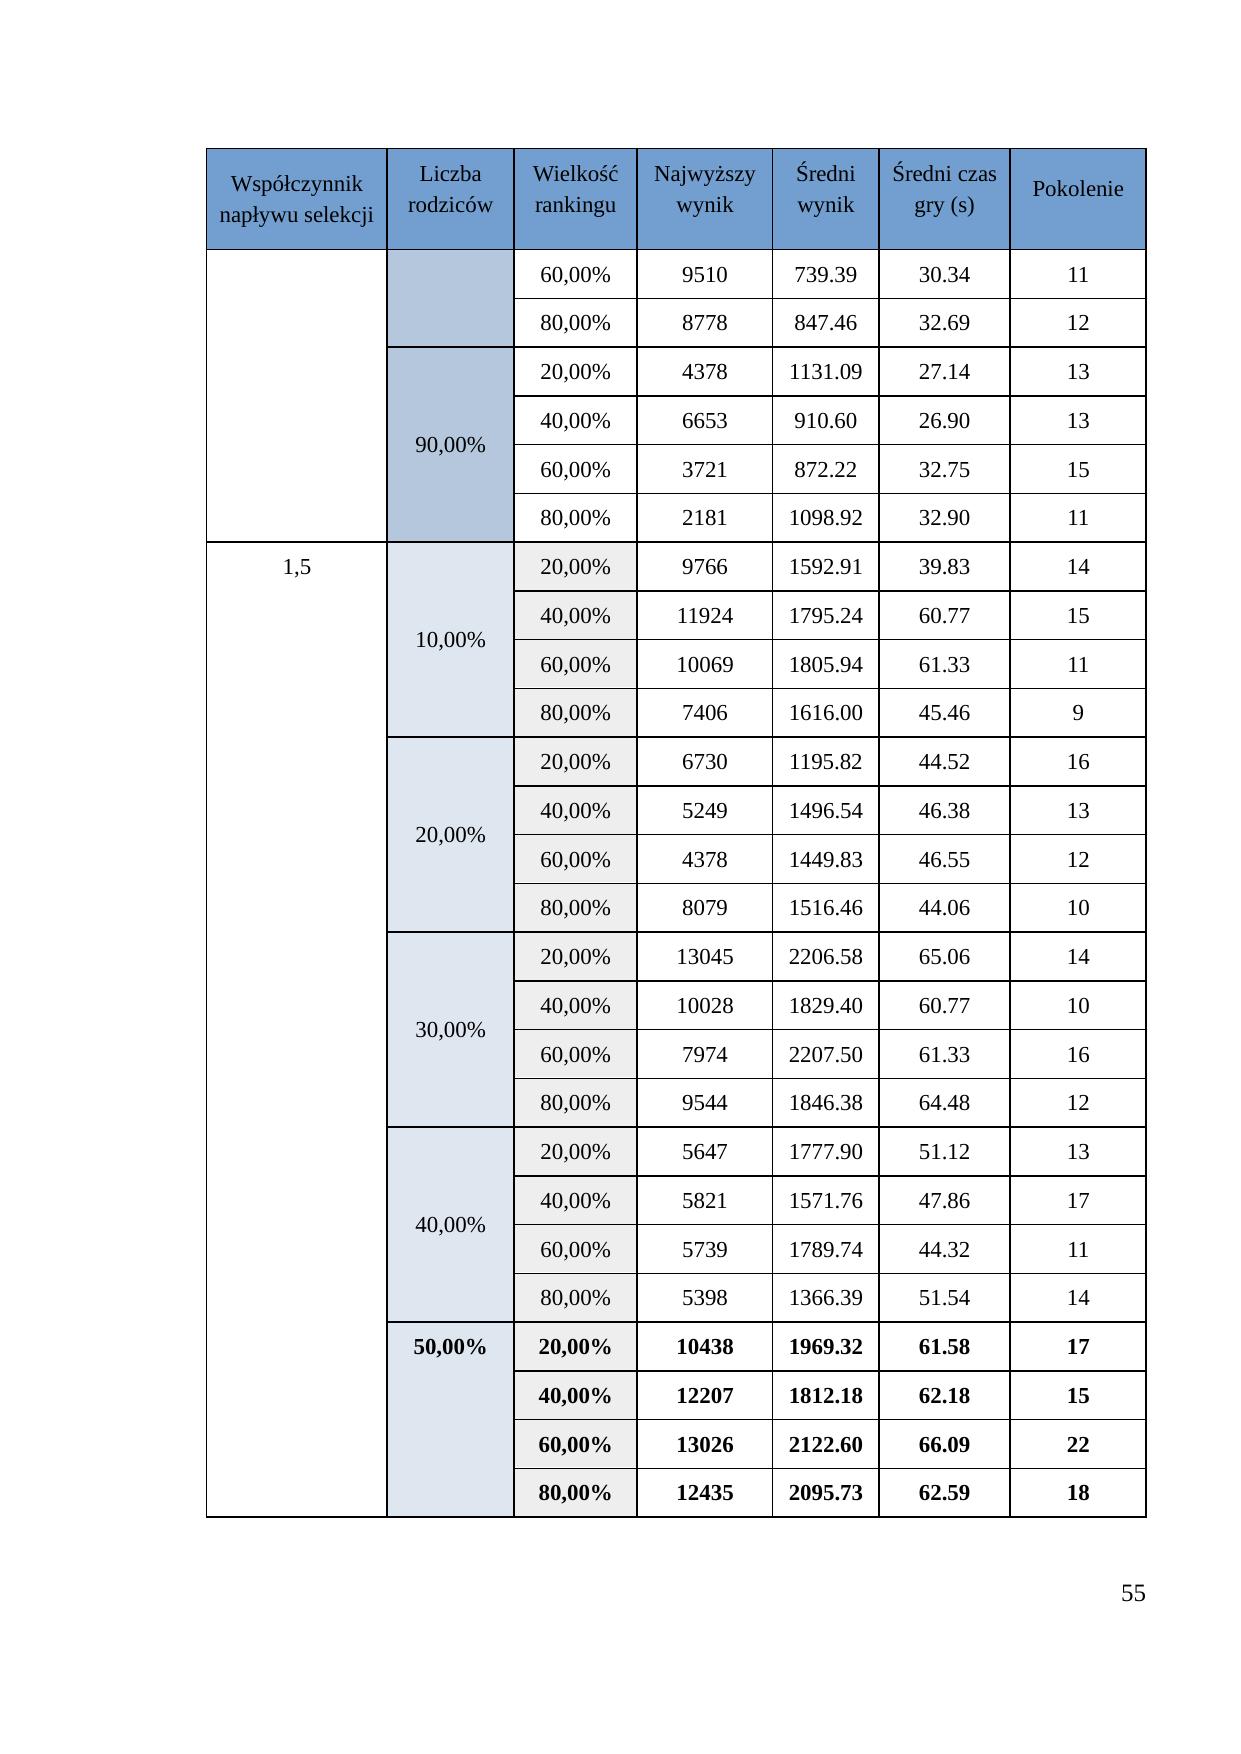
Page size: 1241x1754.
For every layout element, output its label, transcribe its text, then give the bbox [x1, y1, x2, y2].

table_cell 16 [1011, 738, 1145, 785]
table_cell 13 [1011, 787, 1145, 834]
table_cell 51.12 [880, 1128, 1009, 1175]
table_cell 80,00% [515, 884, 636, 931]
table_cell 1,5 [207, 543, 386, 1516]
table_cell 30,00% [388, 933, 513, 1126]
table_cell 9766 [638, 543, 772, 590]
table_cell 61.33 [880, 1030, 1009, 1077]
table_cell 847.46 [773, 299, 878, 346]
table_cell 60,00% [515, 1420, 636, 1467]
table_cell [207, 250, 386, 541]
table_cell 11 [1011, 250, 1145, 297]
table_cell 2206.58 [773, 933, 878, 980]
table_cell 13 [1011, 348, 1145, 395]
table_cell 62.59 [880, 1469, 1009, 1516]
table_cell 60,00% [515, 835, 636, 882]
table_cell 60,00% [515, 1030, 636, 1077]
table_cell 1449.83 [773, 835, 878, 882]
table_header Wielkość rankingu [515, 149, 636, 249]
table_cell 910.60 [773, 397, 878, 444]
table_cell 10 [1011, 884, 1145, 931]
table_cell 9 [1011, 689, 1145, 736]
table_cell 5398 [638, 1274, 772, 1321]
table_cell 80,00% [515, 689, 636, 736]
table_cell 40,00% [388, 1128, 513, 1321]
table_cell 18 [1011, 1469, 1145, 1516]
table_cell 13026 [638, 1420, 772, 1467]
table_cell 40,00% [515, 592, 636, 639]
table_cell 27.14 [880, 348, 1009, 395]
table_cell 1131.09 [773, 348, 878, 395]
table_cell 1846.38 [773, 1079, 878, 1126]
table_cell 46.55 [880, 835, 1009, 882]
table_cell 9544 [638, 1079, 772, 1126]
table_header Średni czas gry (s) [880, 149, 1009, 249]
table_cell 60.77 [880, 592, 1009, 639]
table_cell 17 [1011, 1177, 1145, 1224]
table_cell 61.58 [880, 1323, 1009, 1370]
table_cell 739.39 [773, 250, 878, 297]
table_header Pokolenie [1011, 149, 1145, 249]
table_cell 12435 [638, 1469, 772, 1516]
table_cell 60,00% [515, 1225, 636, 1272]
table_cell 14 [1011, 543, 1145, 590]
table_cell 44.52 [880, 738, 1009, 785]
table_cell 51.54 [880, 1274, 1009, 1321]
table_cell 11 [1011, 494, 1145, 541]
table_cell 32.75 [880, 445, 1009, 492]
table_cell 1592.91 [773, 543, 878, 590]
table_cell 1812.18 [773, 1372, 878, 1419]
table_cell 6730 [638, 738, 772, 785]
table_cell 1789.74 [773, 1225, 878, 1272]
table_cell 47.86 [880, 1177, 1009, 1224]
table_cell 14 [1011, 1274, 1145, 1321]
table_cell 10069 [638, 640, 772, 687]
table_cell 10028 [638, 982, 772, 1029]
table_cell 3721 [638, 445, 772, 492]
table_cell 44.06 [880, 884, 1009, 931]
table_cell 1496.54 [773, 787, 878, 834]
table_cell 20,00% [388, 738, 513, 931]
table_cell 20,00% [515, 738, 636, 785]
table_cell 40,00% [515, 1177, 636, 1224]
table_cell 11 [1011, 1225, 1145, 1272]
table_cell 1795.24 [773, 592, 878, 639]
table_cell 4378 [638, 348, 772, 395]
table_cell 11 [1011, 640, 1145, 687]
table_cell 12 [1011, 835, 1145, 882]
table_cell 80,00% [515, 1469, 636, 1516]
table_cell 50,00% [388, 1323, 513, 1516]
table_cell 40,00% [515, 787, 636, 834]
table_cell 2095.73 [773, 1469, 878, 1516]
table_cell 14 [1011, 933, 1145, 980]
table_cell 32.69 [880, 299, 1009, 346]
table_cell 5249 [638, 787, 772, 834]
table_header Średni wynik [773, 149, 878, 249]
table_cell 20,00% [515, 933, 636, 980]
table_cell 1366.39 [773, 1274, 878, 1321]
table_cell 64.48 [880, 1079, 1009, 1126]
table_header Liczba rodziców [388, 149, 513, 249]
table_cell 20,00% [515, 1128, 636, 1175]
table_cell 10438 [638, 1323, 772, 1370]
table_cell 44.32 [880, 1225, 1009, 1272]
table_cell 90,00% [388, 348, 513, 541]
table_cell 5739 [638, 1225, 772, 1272]
table_cell 60.77 [880, 982, 1009, 1029]
table_cell 65.06 [880, 933, 1009, 980]
table_cell 13 [1011, 1128, 1145, 1175]
table_cell 872.22 [773, 445, 878, 492]
table_cell 2181 [638, 494, 772, 541]
table_cell 1616.00 [773, 689, 878, 736]
table_cell 80,00% [515, 1274, 636, 1321]
table_cell 80,00% [515, 494, 636, 541]
table_cell 12 [1011, 299, 1145, 346]
table_cell 60,00% [515, 640, 636, 687]
table_cell 10,00% [388, 543, 513, 736]
table_cell 40,00% [515, 1372, 636, 1419]
table_cell 1571.76 [773, 1177, 878, 1224]
table_cell [388, 250, 513, 346]
table_cell 13045 [638, 933, 772, 980]
table_cell 10 [1011, 982, 1145, 1029]
table_cell 60,00% [515, 445, 636, 492]
table_cell 40,00% [515, 982, 636, 1029]
table_cell 80,00% [515, 299, 636, 346]
table_cell 20,00% [515, 1323, 636, 1370]
table_cell 40,00% [515, 397, 636, 444]
table_cell 16 [1011, 1030, 1145, 1077]
table_cell 4378 [638, 835, 772, 882]
table_cell 6653 [638, 397, 772, 444]
table_cell 8778 [638, 299, 772, 346]
table_cell 32.90 [880, 494, 1009, 541]
table_cell 62.18 [880, 1372, 1009, 1419]
table_cell 46.38 [880, 787, 1009, 834]
table_header Najwyższy wynik [638, 149, 772, 249]
table_cell 11924 [638, 592, 772, 639]
table_cell 15 [1011, 1372, 1145, 1419]
table_cell 13 [1011, 397, 1145, 444]
table_cell 15 [1011, 445, 1145, 492]
table_cell 5821 [638, 1177, 772, 1224]
table_cell 26.90 [880, 397, 1009, 444]
table_cell 2207.50 [773, 1030, 878, 1077]
table_cell 30.34 [880, 250, 1009, 297]
table_cell 7406 [638, 689, 772, 736]
table_cell 1805.94 [773, 640, 878, 687]
table_cell 20,00% [515, 543, 636, 590]
table_cell 12 [1011, 1079, 1145, 1126]
table_cell 1969.32 [773, 1323, 878, 1370]
table_cell 1098.92 [773, 494, 878, 541]
table_cell 60,00% [515, 250, 636, 297]
table_cell 66.09 [880, 1420, 1009, 1467]
table_cell 15 [1011, 592, 1145, 639]
table_cell 7974 [638, 1030, 772, 1077]
table_cell 12207 [638, 1372, 772, 1419]
table_cell 1516.46 [773, 884, 878, 931]
table_cell 1829.40 [773, 982, 878, 1029]
table_cell 22 [1011, 1420, 1145, 1467]
table_cell 45.46 [880, 689, 1009, 736]
table_cell 9510 [638, 250, 772, 297]
table_cell 17 [1011, 1323, 1145, 1370]
table_cell 80,00% [515, 1079, 636, 1126]
table_cell 1195.82 [773, 738, 878, 785]
table_cell 39.83 [880, 543, 1009, 590]
table_cell 61.33 [880, 640, 1009, 687]
table_cell 2122.60 [773, 1420, 878, 1467]
table_cell 8079 [638, 884, 772, 931]
table_header Współczynnik napływu selekcji [207, 149, 386, 249]
table_cell 5647 [638, 1128, 772, 1175]
table_cell 1777.90 [773, 1128, 878, 1175]
table_cell 20,00% [515, 348, 636, 395]
